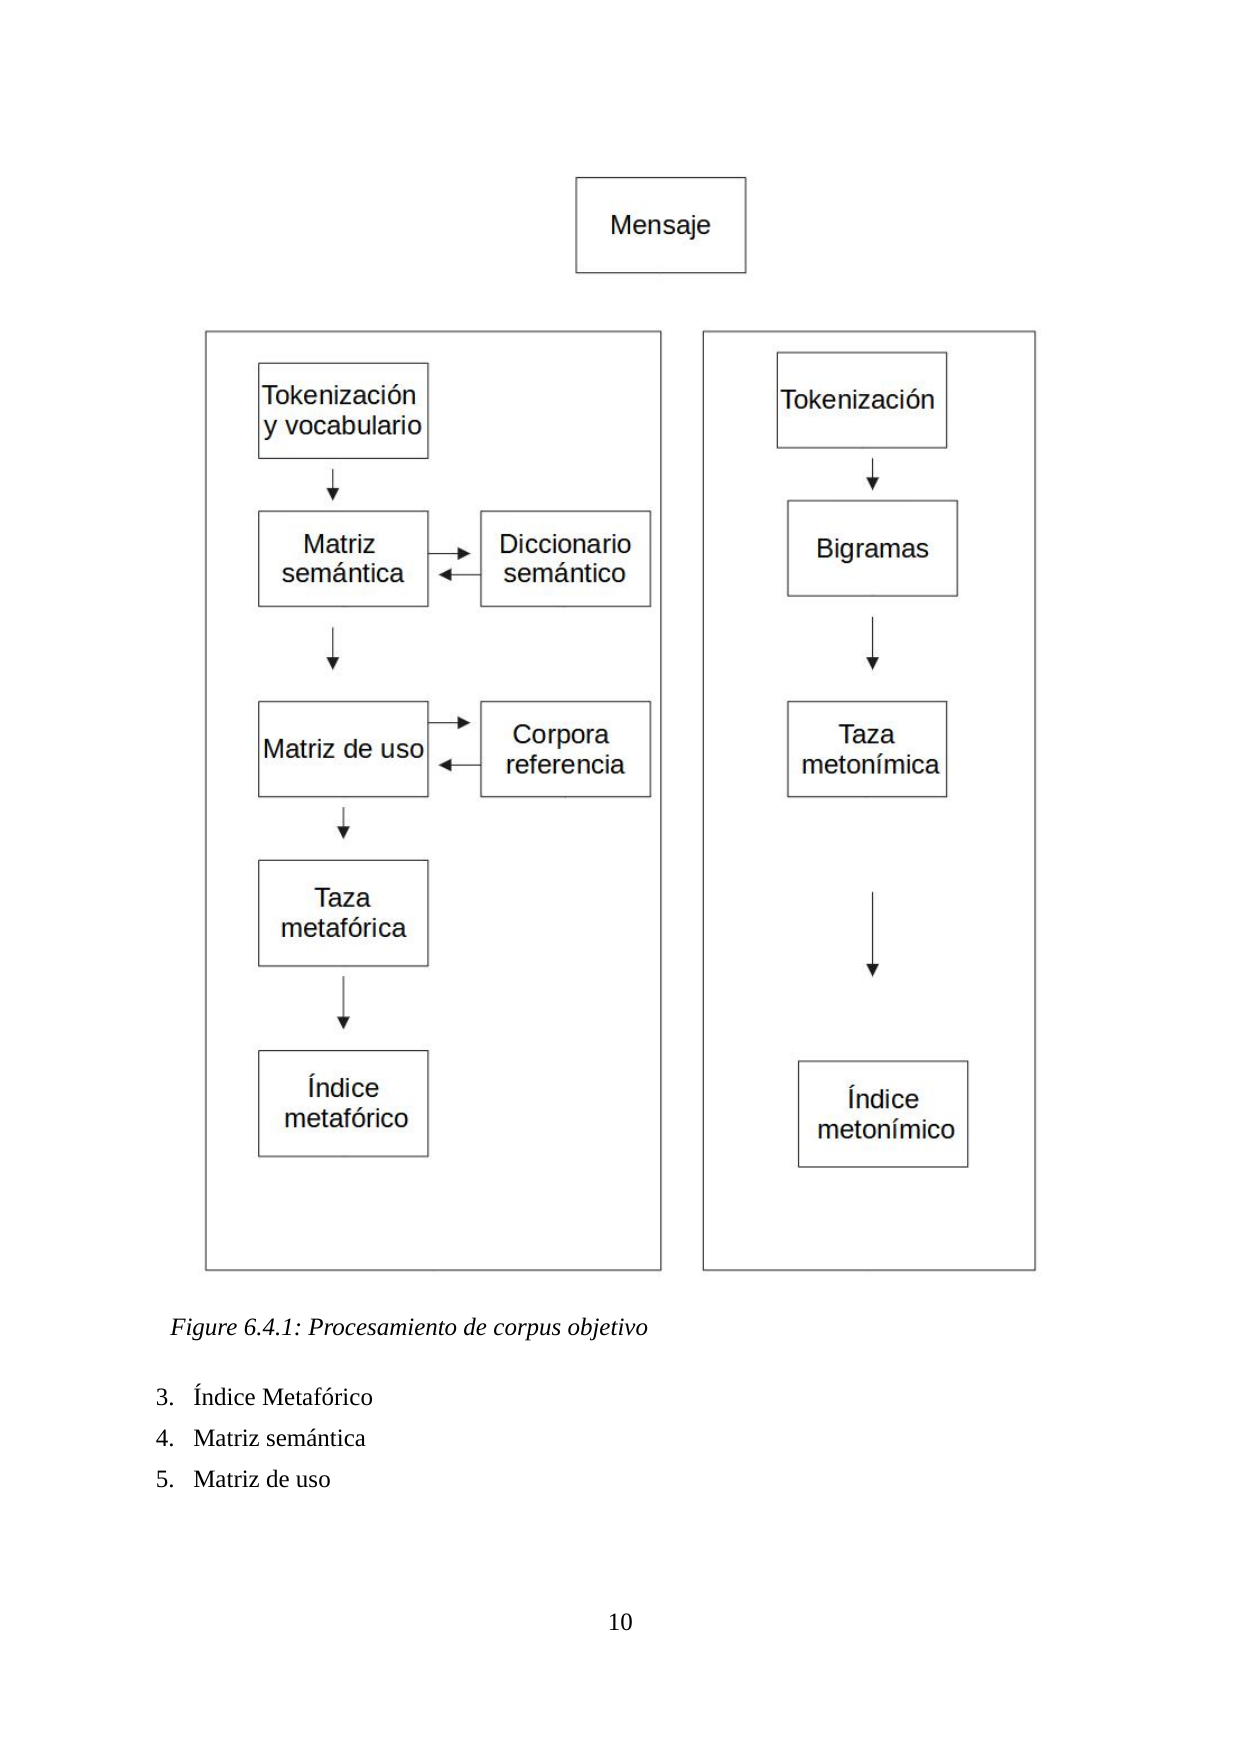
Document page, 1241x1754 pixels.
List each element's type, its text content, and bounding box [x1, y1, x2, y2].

list Matriz semántica [156, 1423, 1122, 1452]
list Índice Metafórico [156, 1382, 1122, 1411]
list Figure 6.4.1: Procesamiento de corpus objetivo [164, 1312, 1076, 1341]
list Matriz de uso [156, 1464, 1122, 1493]
